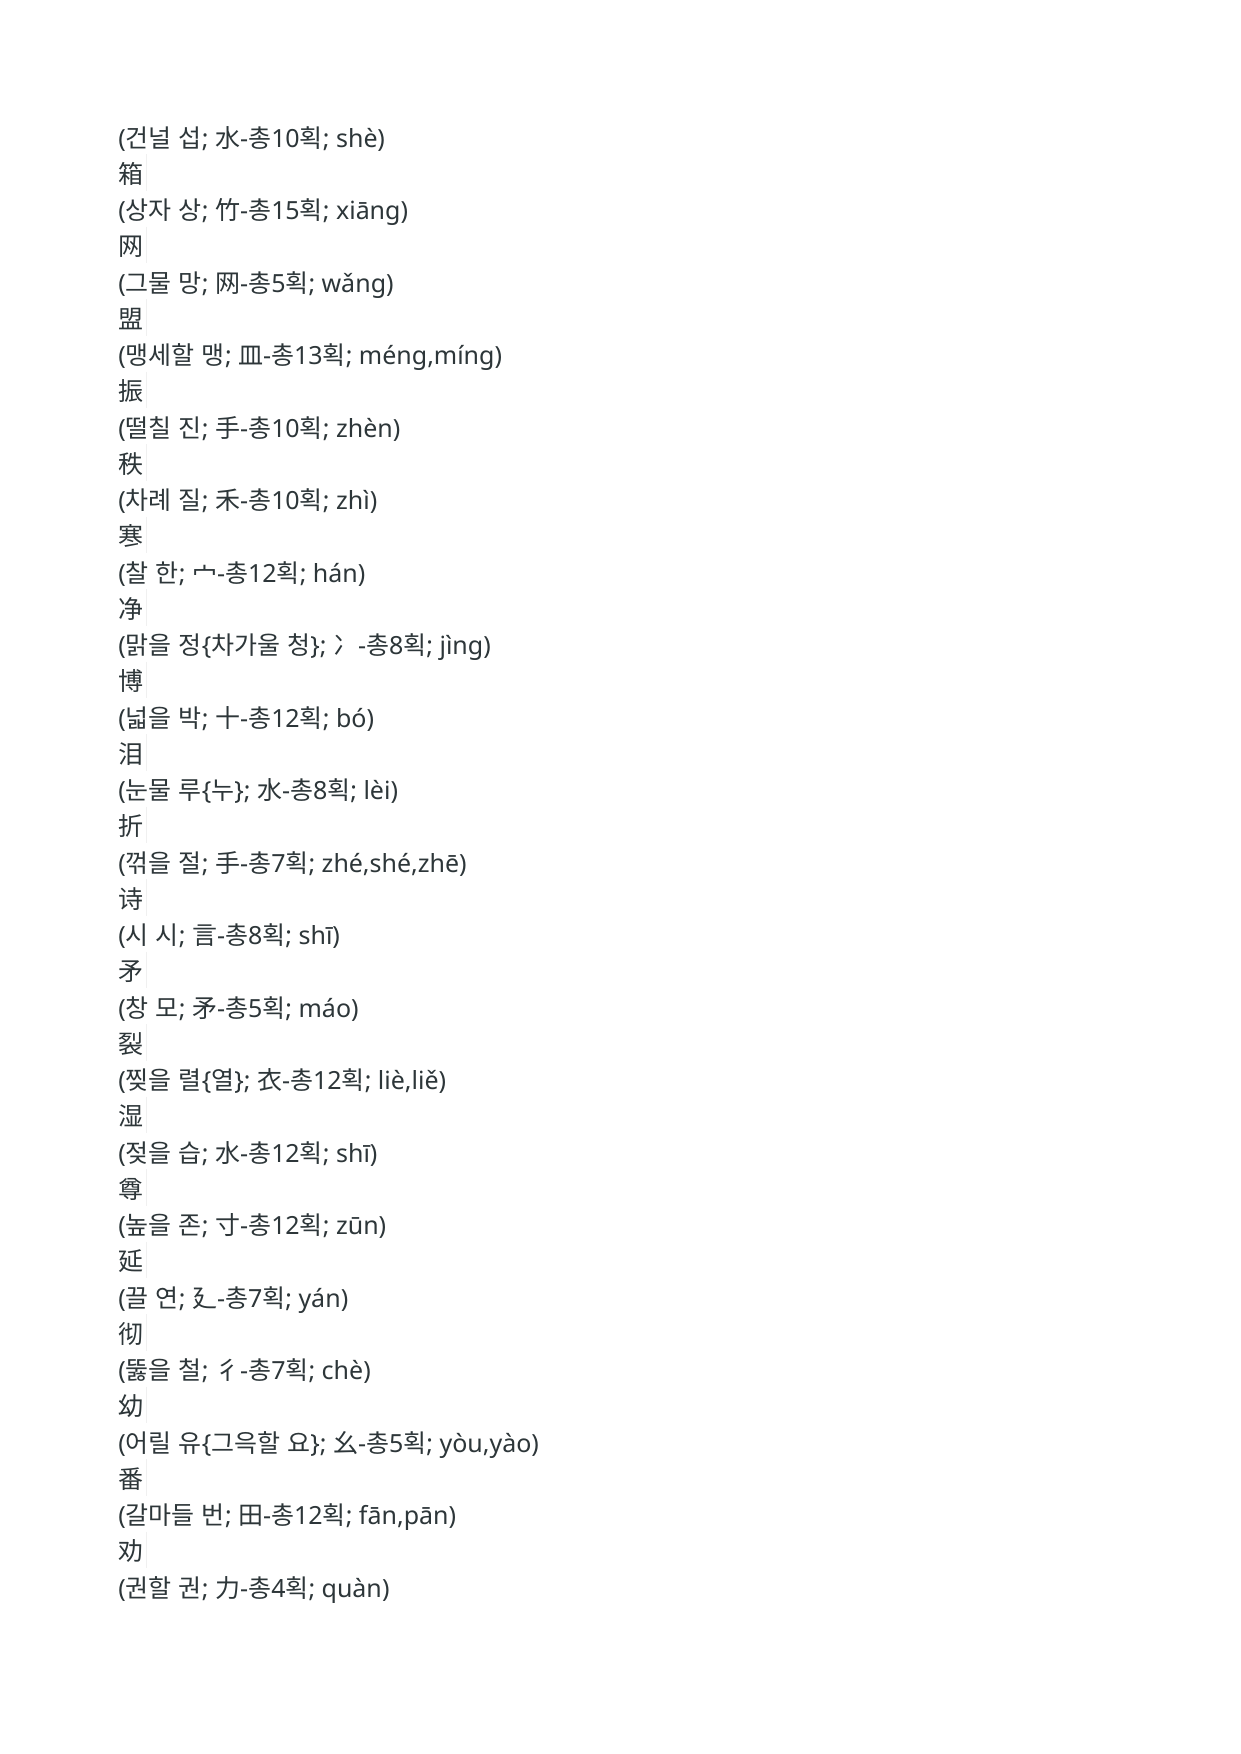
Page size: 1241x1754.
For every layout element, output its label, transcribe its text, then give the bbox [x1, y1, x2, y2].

text [147, 1532, 1122, 1568]
text [147, 227, 1122, 263]
text 净 [118, 589, 146, 626]
text 番 [118, 1459, 146, 1496]
text 彻 [118, 1314, 146, 1351]
text (어릴 유{그윽할 요}; ⼳-총5획; yòu,yào) [118, 1423, 1122, 1459]
text (건널 섭; ⽔-총10획; shè) [118, 118, 1122, 154]
text 秩 [118, 444, 146, 481]
text (꺾을 절; ⼿-총7획; zhé,shé,zhē) [118, 843, 1122, 879]
text (맑을 정{차가울 청}; ⼎-총8획; jìng) [118, 626, 1122, 662]
text 网 [118, 227, 146, 263]
text 振 [118, 372, 146, 408]
text [147, 372, 1122, 408]
text (차례 질; ⽲-총10획; zhì) [118, 481, 1122, 517]
text [147, 807, 1122, 843]
text (넓을 박; ⼗-총12획; bó) [118, 698, 1122, 734]
text (높을 존; ⼨-총12획; zūn) [118, 1206, 1122, 1242]
text (찰 한; ⼧-총12획; hán) [118, 553, 1122, 589]
text [147, 734, 1122, 771]
text 湿 [118, 1097, 146, 1133]
text 盟 [118, 299, 146, 336]
text [147, 1242, 1122, 1278]
text (떨칠 진; ⼿-총10획; zhèn) [118, 408, 1122, 444]
text 裂 [118, 1024, 146, 1061]
text (찢을 렬{열}; ⾐-총12획; liè,liě) [118, 1061, 1122, 1097]
text (시 시; ⾔-총8획; shī) [118, 916, 1122, 952]
text [147, 1459, 1122, 1496]
text [147, 1169, 1122, 1206]
text [147, 1314, 1122, 1351]
text 幼 [118, 1387, 146, 1423]
text 尊 [118, 1169, 146, 1206]
text 矛 [118, 952, 146, 988]
text [147, 517, 1122, 553]
text (창 모; ⽭-총5획; máo) [118, 988, 1122, 1024]
text (뚫을 철; ⼻-총7획; chè) [118, 1351, 1122, 1387]
text (갈마들 번; ⽥-총12획; fān,pān) [118, 1496, 1122, 1532]
text [147, 589, 1122, 626]
text (그물 망; ⽹-총5획; wǎng) [118, 263, 1122, 299]
text (권할 권; ⼒-총4획; quàn) [118, 1568, 1122, 1604]
text [147, 879, 1122, 916]
text 箱 [118, 154, 146, 191]
text [147, 444, 1122, 481]
text (눈물 루{누}; ⽔-총8획; lèi) [118, 771, 1122, 807]
text (상자 상; ⽵-총15획; xiāng) [118, 191, 1122, 227]
text [147, 1387, 1122, 1423]
text 折 [118, 807, 146, 843]
text (젖을 습; ⽔-총12획; shī) [118, 1133, 1122, 1169]
text (맹세할 맹; ⽫-총13획; méng,míng) [118, 336, 1122, 372]
text 延 [118, 1242, 146, 1278]
text 诗 [118, 879, 146, 916]
text 寒 [118, 517, 146, 553]
text [147, 1097, 1122, 1133]
text [147, 952, 1122, 988]
text (끌 연; ⼵-총7획; yán) [118, 1278, 1122, 1314]
text 劝 [118, 1532, 146, 1568]
text [147, 299, 1122, 336]
text [147, 662, 1122, 698]
text 博 [118, 662, 146, 698]
text [147, 1024, 1122, 1061]
text 泪 [118, 734, 146, 771]
text [147, 154, 1122, 191]
